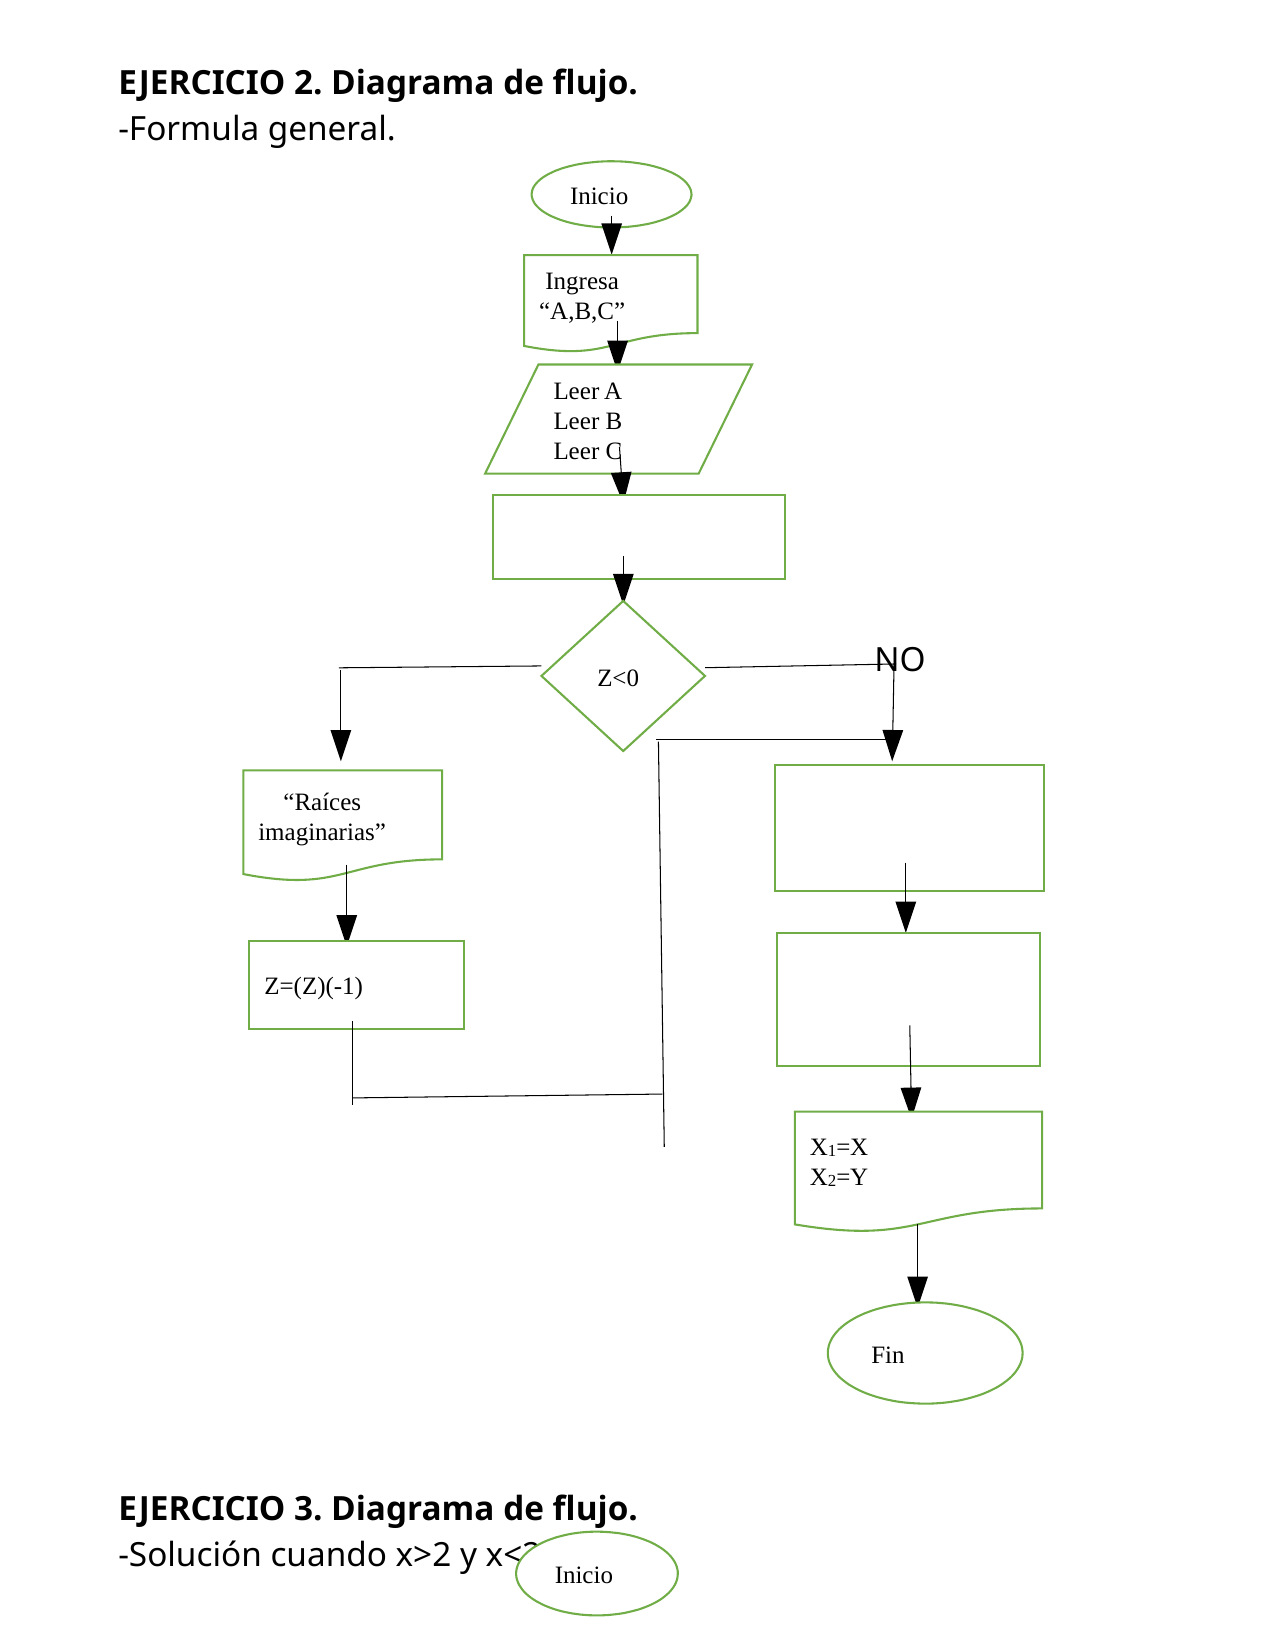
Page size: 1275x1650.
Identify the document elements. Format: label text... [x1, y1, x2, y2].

text -Solución cuando x>2 y x<2 [608, 1530, 1205, 1576]
text SI NO [118, 636, 582, 681]
text -Solución cuando x>2 y x<2 [118, 1530, 585, 1576]
text EJERCICIO 3. Diagrama de flujo. [118, 1485, 1205, 1530]
text SI NO [665, 636, 1205, 681]
text EJERCICIO 2. Diagrama de flujo. [118, 59, 1205, 104]
text -Formula general. [118, 104, 1205, 150]
